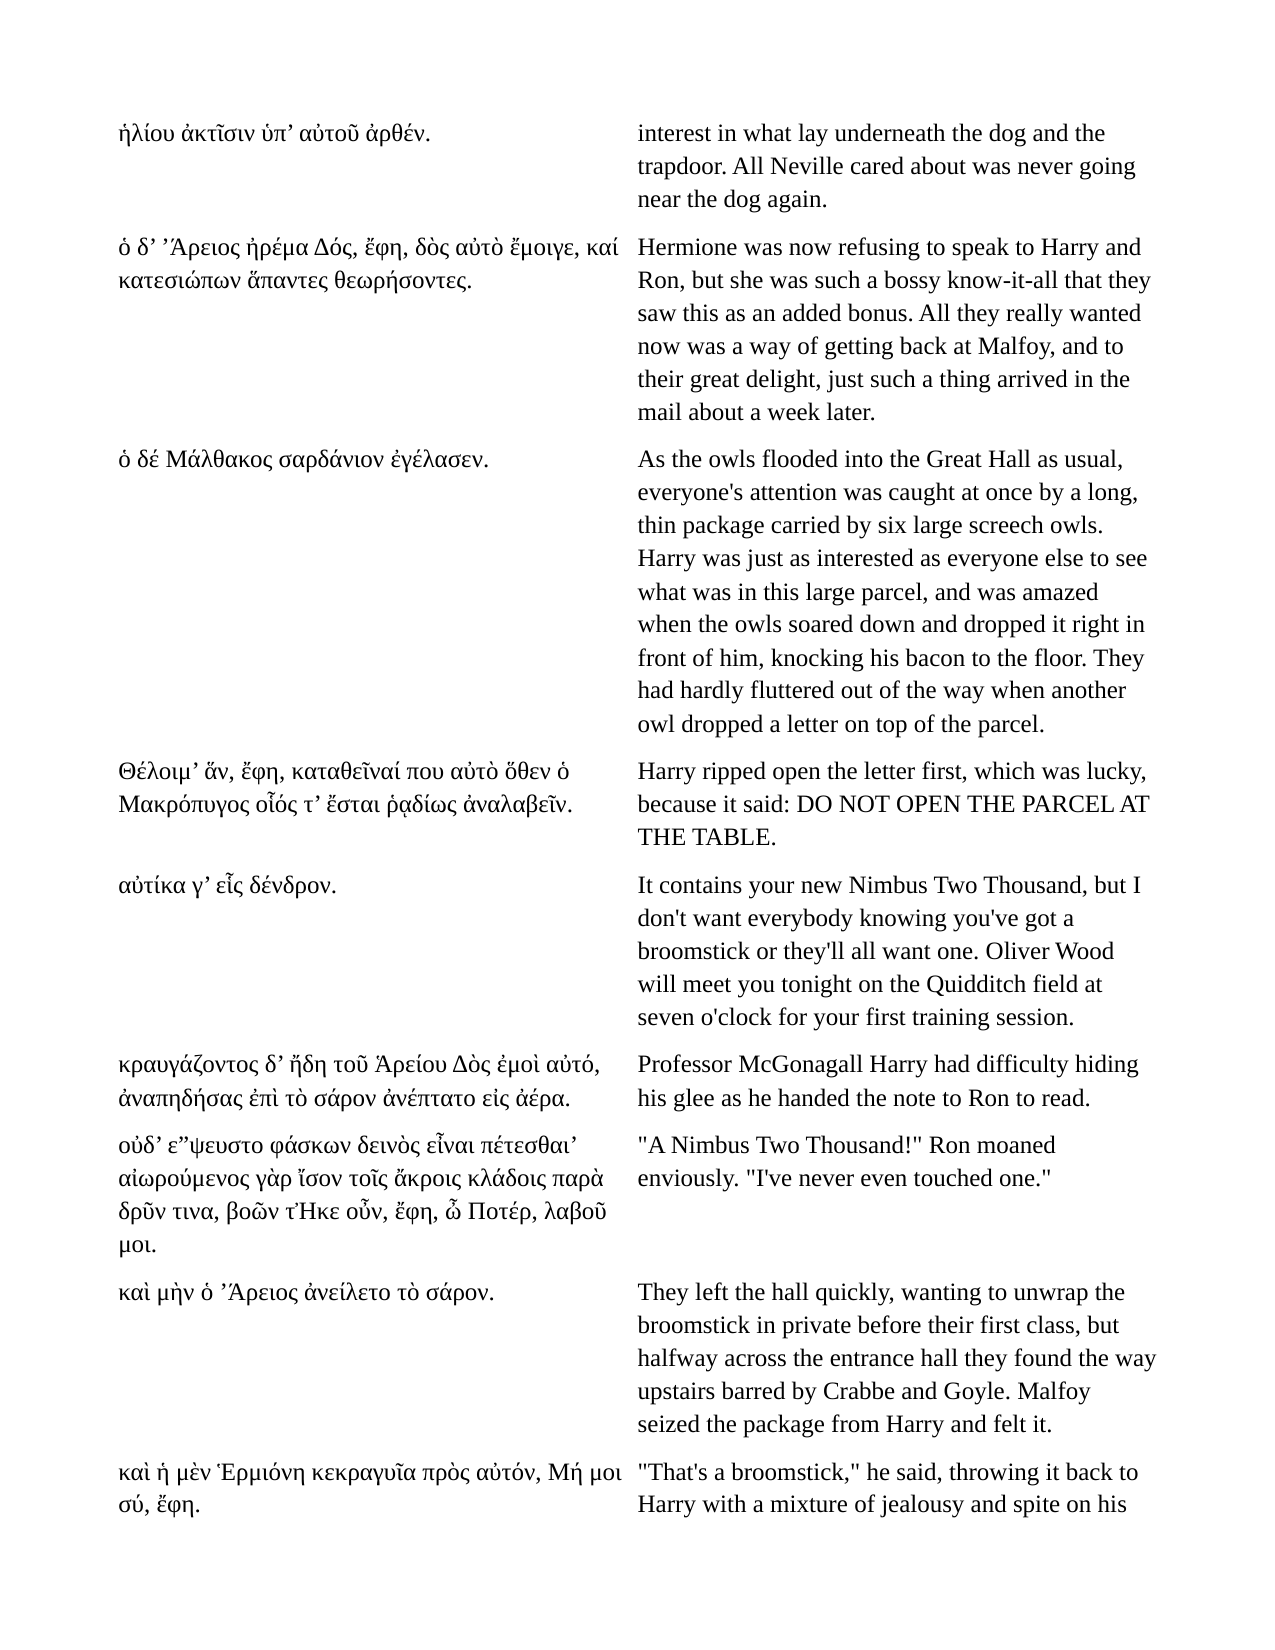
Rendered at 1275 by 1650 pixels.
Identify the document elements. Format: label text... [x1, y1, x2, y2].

table_cell ὁ δέ Μάλθακος σαρδάνιον ἐγέλασεν. [118, 445, 637, 756]
table_cell Hermione was now refusing to speak to Harry and Ron, but she was such a bossy know-it-all that they saw this as an added bonus. All they really wanted now was a way of getting back at Malfoy, and to their great delight, just such a thing arrived in the mail about a week later. [638, 232, 1157, 444]
table_cell Θέλοιμ’ ἅν, ἔφη, καταθεῖναί που αὐτὸ ὅθεν ὁ Μακρόπυγος οἷός τ’ ἔσται ῥᾳδίως ἀναλαβεῖν. [118, 756, 637, 870]
table_cell ὁ δ’ ’Άρειος ἠρέμα Δός, ἔφη, δὸς αὐτὸ ἔμοιγε, καί κατεσιώπων ἅπαντες θεωρήσοντες. [118, 232, 637, 444]
table_cell interest in what lay underneath the dog and the trapdoor. All Neville cared about was never going near the dog again. [638, 118, 1157, 232]
table_cell "That's a broomstick," he said, throwing it back to Harry with a mixture of jealousy and spite on his [638, 1457, 1157, 1518]
table_cell Professor McGonagall Harry had difficulty hiding his glee as he handed the note to Ron to read. [638, 1050, 1157, 1130]
table_cell καὶ μὴν ὁ ’Άρειος ἀνείλετο τὸ σάρον. [118, 1277, 637, 1457]
table_cell It contains your new Nimbus Two Thousand, but I don't want everybody knowing you've got a broomstick or they'll all want one. Oliver Wood will meet you tonight on the Quidditch field at seven o'clock for your first training session. [638, 870, 1157, 1049]
table_cell καὶ ἡ μὲν Ἑρμιόνη κεκραγυῖα πρὸς αὐτόν, Μή μοι σύ, ἔφη. [118, 1457, 637, 1518]
table_cell αὐτίκα γ’ εἷς δένδρον. [118, 870, 637, 1049]
table_cell "A Nimbus Two Thousand!" Ron moaned enviously. "I've never even touched one." [638, 1130, 1157, 1277]
table_cell As the owls flooded into the Great Hall as usual, everyone's attention was caught at once by a long, thin package carried by six large screech owls. Harry was just as interested as everyone else to see what was in this large parcel, and was amazed when the owls soared down and dropped it right in front of him, knocking his bacon to the floor. They had hardly fluttered out of the way when another owl dropped a letter on top of the parcel. [638, 445, 1157, 756]
table_cell οὐδ’ ε”ψευστο φάσκων δεινὸς εἶναι πέτεσθαι’ αἰωρούμενος γὰρ ἴσον τοῖς ἄκροις κλάδοις παρὰ δρῦν τινα, βοῶν τἨκε οὖν, ἔφη, ὦ Ποτέρ, λαβοῦ μοι. [118, 1130, 637, 1277]
table_cell ἡλίου ἀκτῖσιν ὑπ’ αὐτοῦ ἀρθέν. [118, 118, 637, 232]
table_cell They left the hall quickly, wanting to unwrap the broomstick in private before their first class, but halfway across the entrance hall they found the way upstairs barred by Crabbe and Goyle. Malfoy seized the package from Harry and felt it. [638, 1277, 1157, 1457]
table_cell κραυγάζοντος δ’ ἤδη τοῦ Ἁρείου Δὸς ἐμοὶ αὐτό, ἀναπηδήσας ἐπὶ τὸ σάρον ἀνέπτατο εἰς ἀέρα. [118, 1050, 637, 1130]
table_cell Harry ripped open the letter first, which was lucky, because it said: DO NOT OPEN THE PARCEL AT THE TABLE. [638, 756, 1157, 870]
